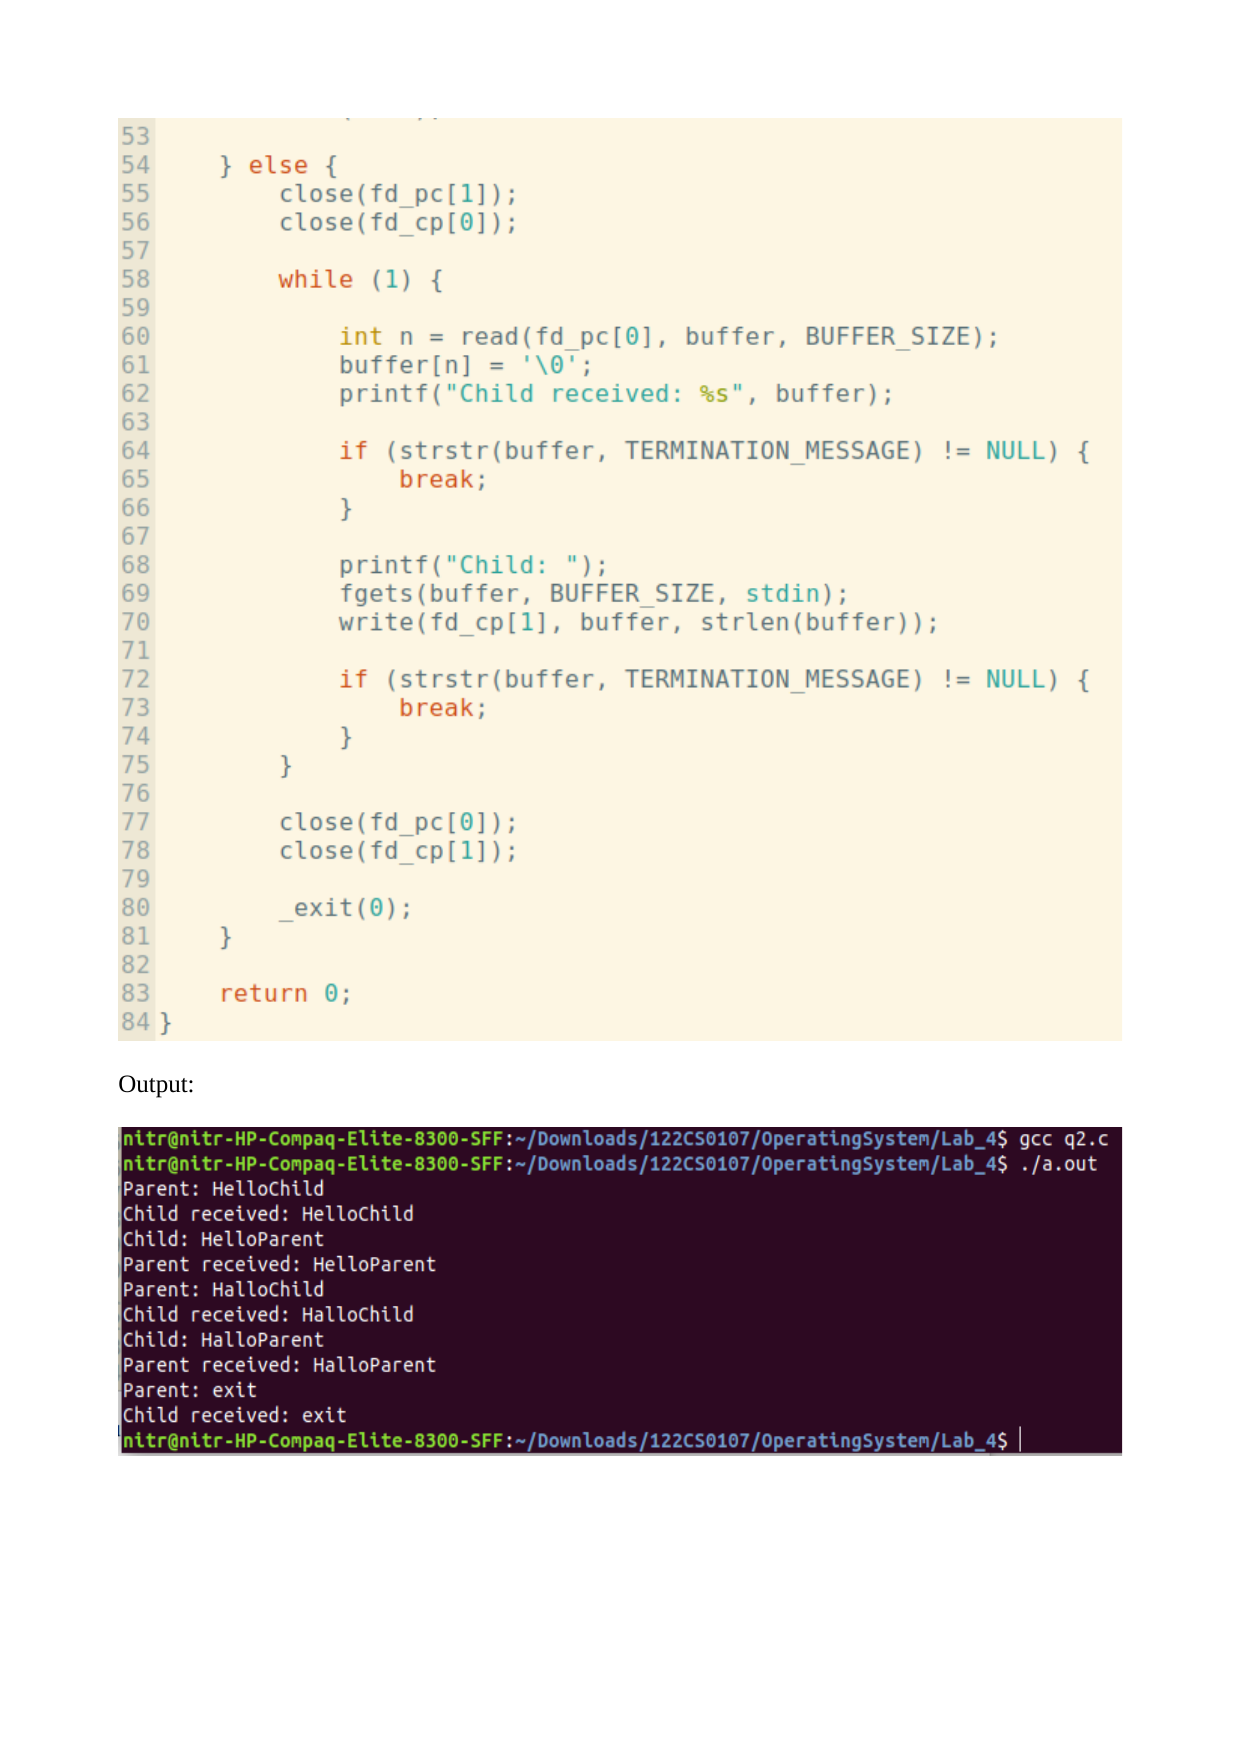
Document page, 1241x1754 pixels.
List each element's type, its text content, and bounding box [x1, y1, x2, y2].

picture [118, 1127, 1123, 1456]
picture [118, 118, 1123, 1041]
text Output: [118, 1069, 1122, 1098]
